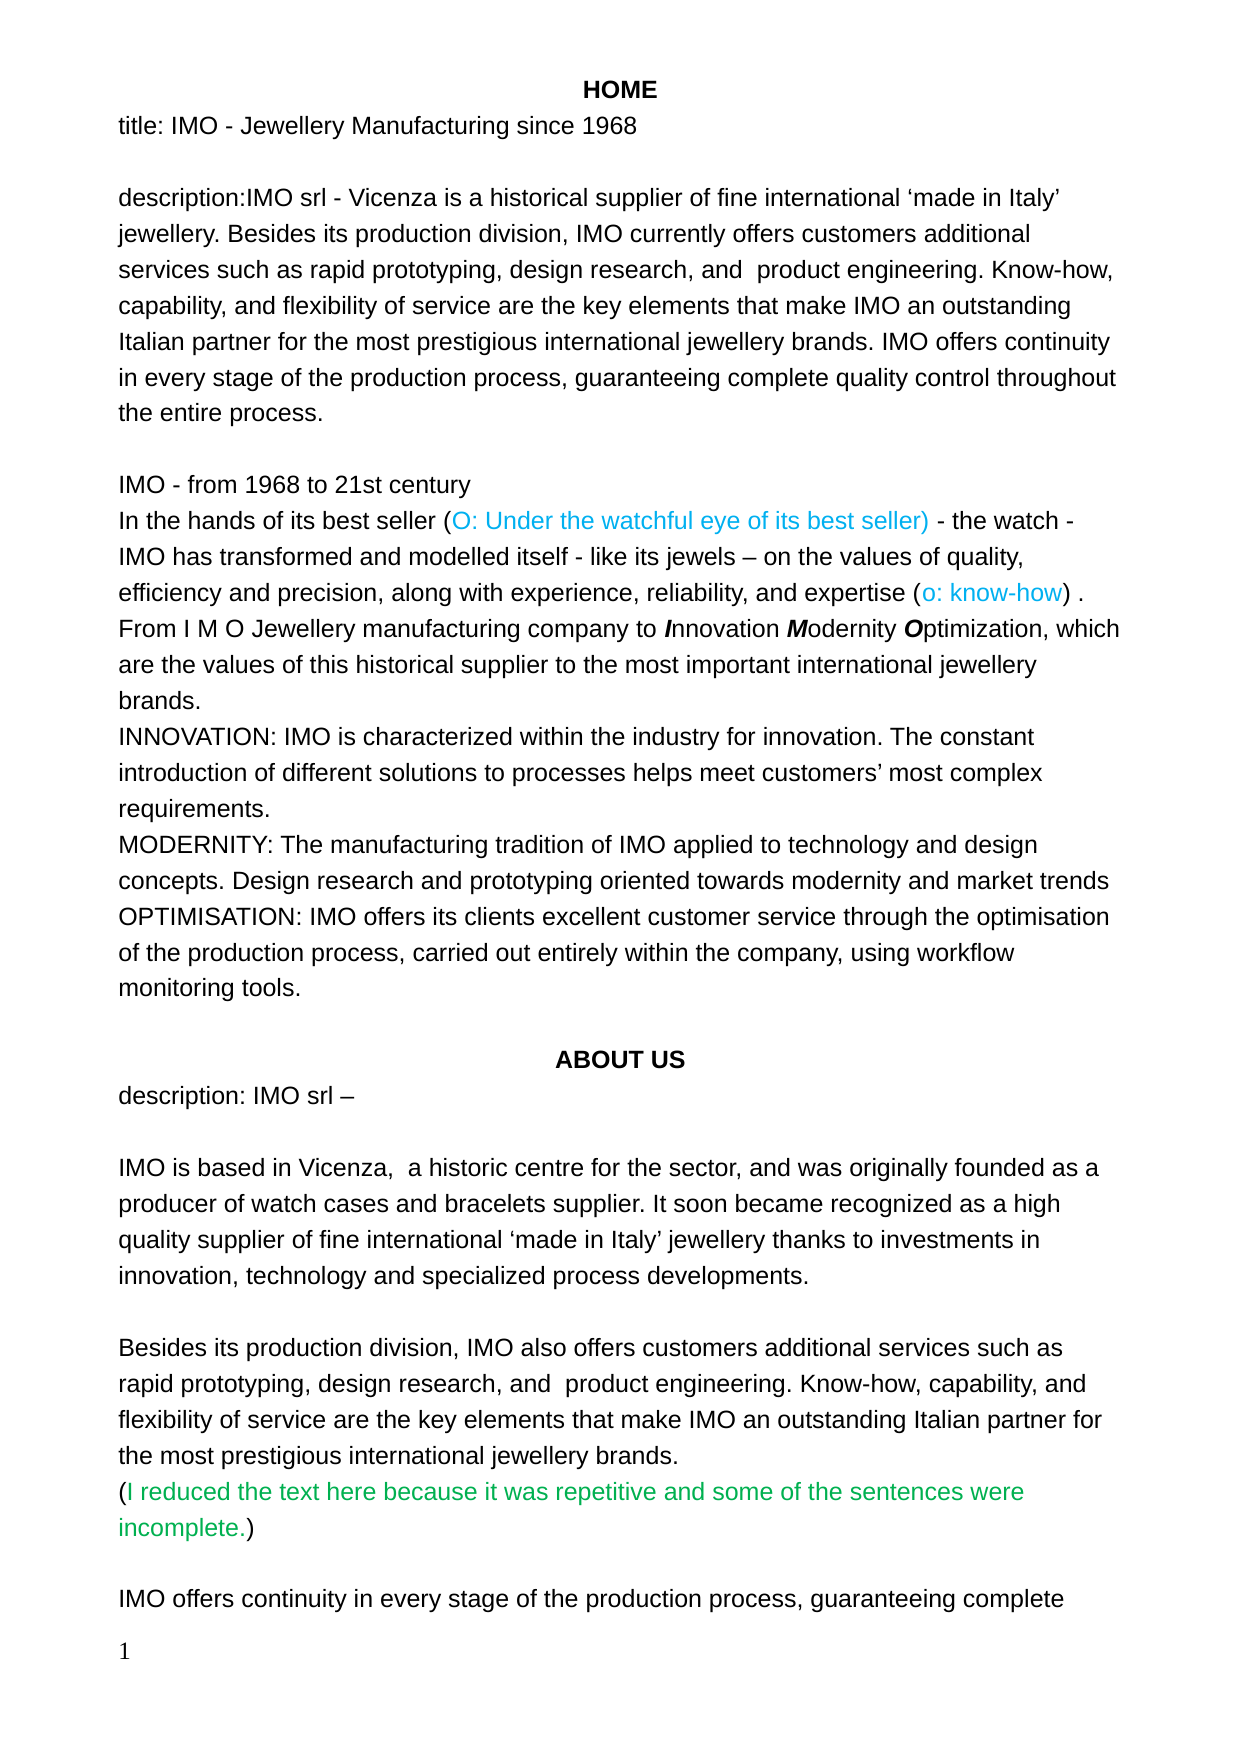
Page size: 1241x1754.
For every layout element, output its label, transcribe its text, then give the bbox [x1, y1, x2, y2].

text ABOUT US [118, 1045, 1122, 1074]
text title: IMO - Jewellery Manufacturing since 1968 [118, 111, 1122, 140]
text IMO - from 1968 to 21st century [118, 470, 1122, 499]
text MODERNITY: The manufacturing tradition of IMO applied to technology and design concepts. Design research and prototyping oriented towards modernity and market trends [118, 830, 1122, 894]
text HOME [118, 75, 1122, 104]
text In the hands of its best seller (O: Under the watchful eye of its best seller) - the watch - IMO has transformed and modelled itself - like its jewels – on the values of quality, efficiency and precision, along with experience, reliability, and expertise (o: know-how) . From I M O Jewellery manufacturing company to Innovation Modernity Optimization, which are the values of this historical supplier to the most important international jewellery brands. [118, 506, 1122, 715]
text INNOVATION: IMO is characterized within the industry for innovation. The constant introduction of different solutions to processes helps meet customers’ most complex requirements. [118, 722, 1122, 822]
text description:IMO srl - Vicenza is a historical supplier of fine international ‘made in Italy’ jewellery. Besides its production division, IMO currently offers customers additional services such as rapid prototyping, design research, and product engineering. Know-how, capability, and flexibility of service are the key elements that make IMO an outstanding Italian partner for the most prestigious international jewellery brands. IMO offers continuity in every stage of the production process, guaranteeing complete quality control throughout the entire process. [118, 183, 1122, 427]
text OPTIMISATION: IMO offers its clients excellent customer service through the optimisation of the production process, carried out entirely within the company, using workflow monitoring tools. [118, 902, 1122, 1002]
text IMO offers continuity in every stage of the production process, guaranteeing complete [118, 1584, 1122, 1613]
text Besides its production division, IMO also offers customers additional services such as rapid prototyping, design research, and product engineering. Know-how, capability, and flexibility of service are the key elements that make IMO an outstanding Italian partner for the most prestigious international jewellery brands. [118, 1333, 1122, 1469]
text IMO is based in Vicenza, a historic centre for the sector, and was originally founded as a producer of watch cases and bracelets supplier. It soon became recognized as a high quality supplier of fine international ‘made in Italy’ jewellery thanks to investments in innovation, technology and specialized process developments. [118, 1153, 1122, 1290]
text description: IMO srl – [118, 1081, 1122, 1110]
text (I reduced the text here because it was repetitive and some of the sentences were incomplete.) [118, 1477, 1122, 1541]
